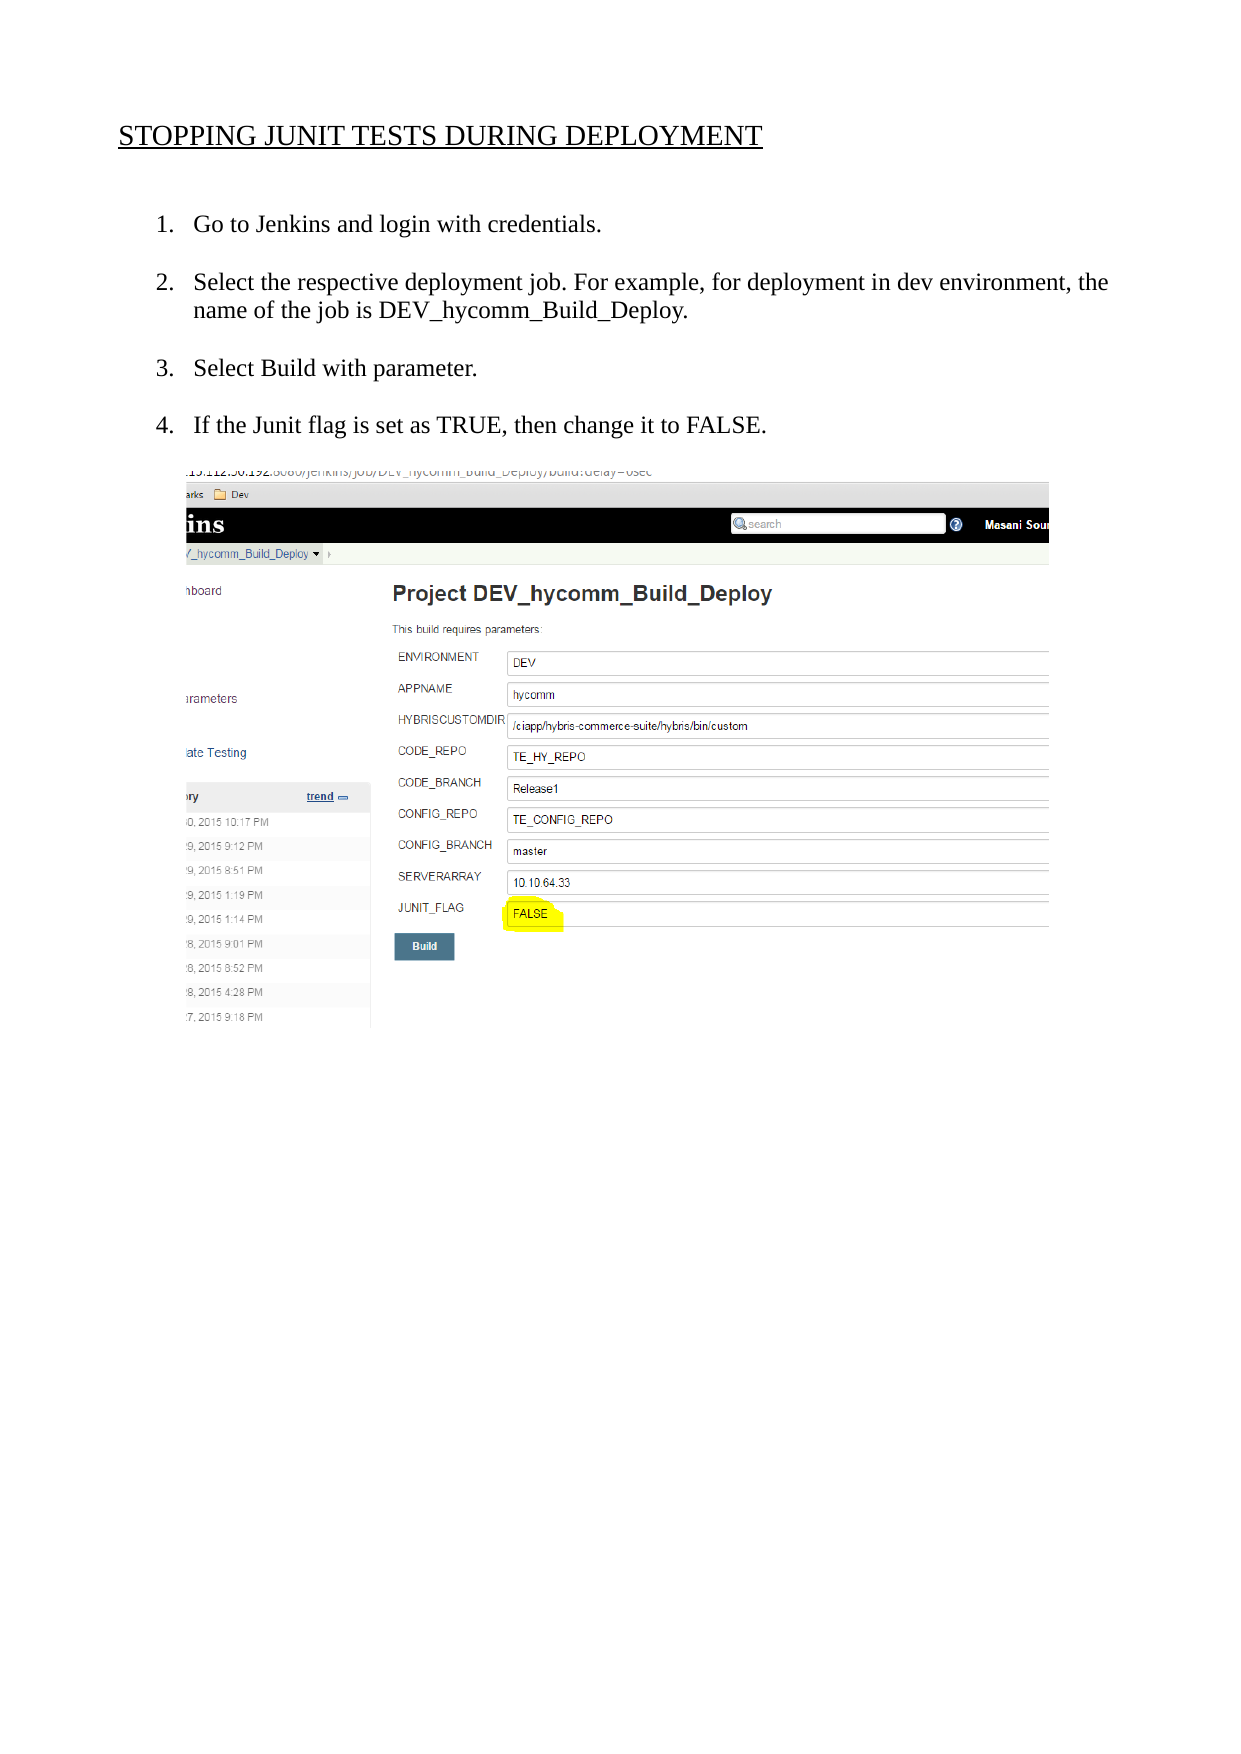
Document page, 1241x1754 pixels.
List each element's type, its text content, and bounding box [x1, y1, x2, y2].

list Select the respective deployment job. For example, for deployment in dev environment, the name of the job is DEV_hycomm_Build_Deploy. [156, 267, 1122, 324]
list Select Build with parameter. [156, 353, 1122, 382]
picture [186, 471, 1049, 1028]
list If the Junit flag is set as TRUE, then change it to FALSE. [156, 410, 1122, 439]
text STOPPING JUNIT TESTS DURING DEPLOYMENT [118, 118, 1122, 152]
list Go to Jenkins and login with credentials. [156, 209, 1122, 238]
